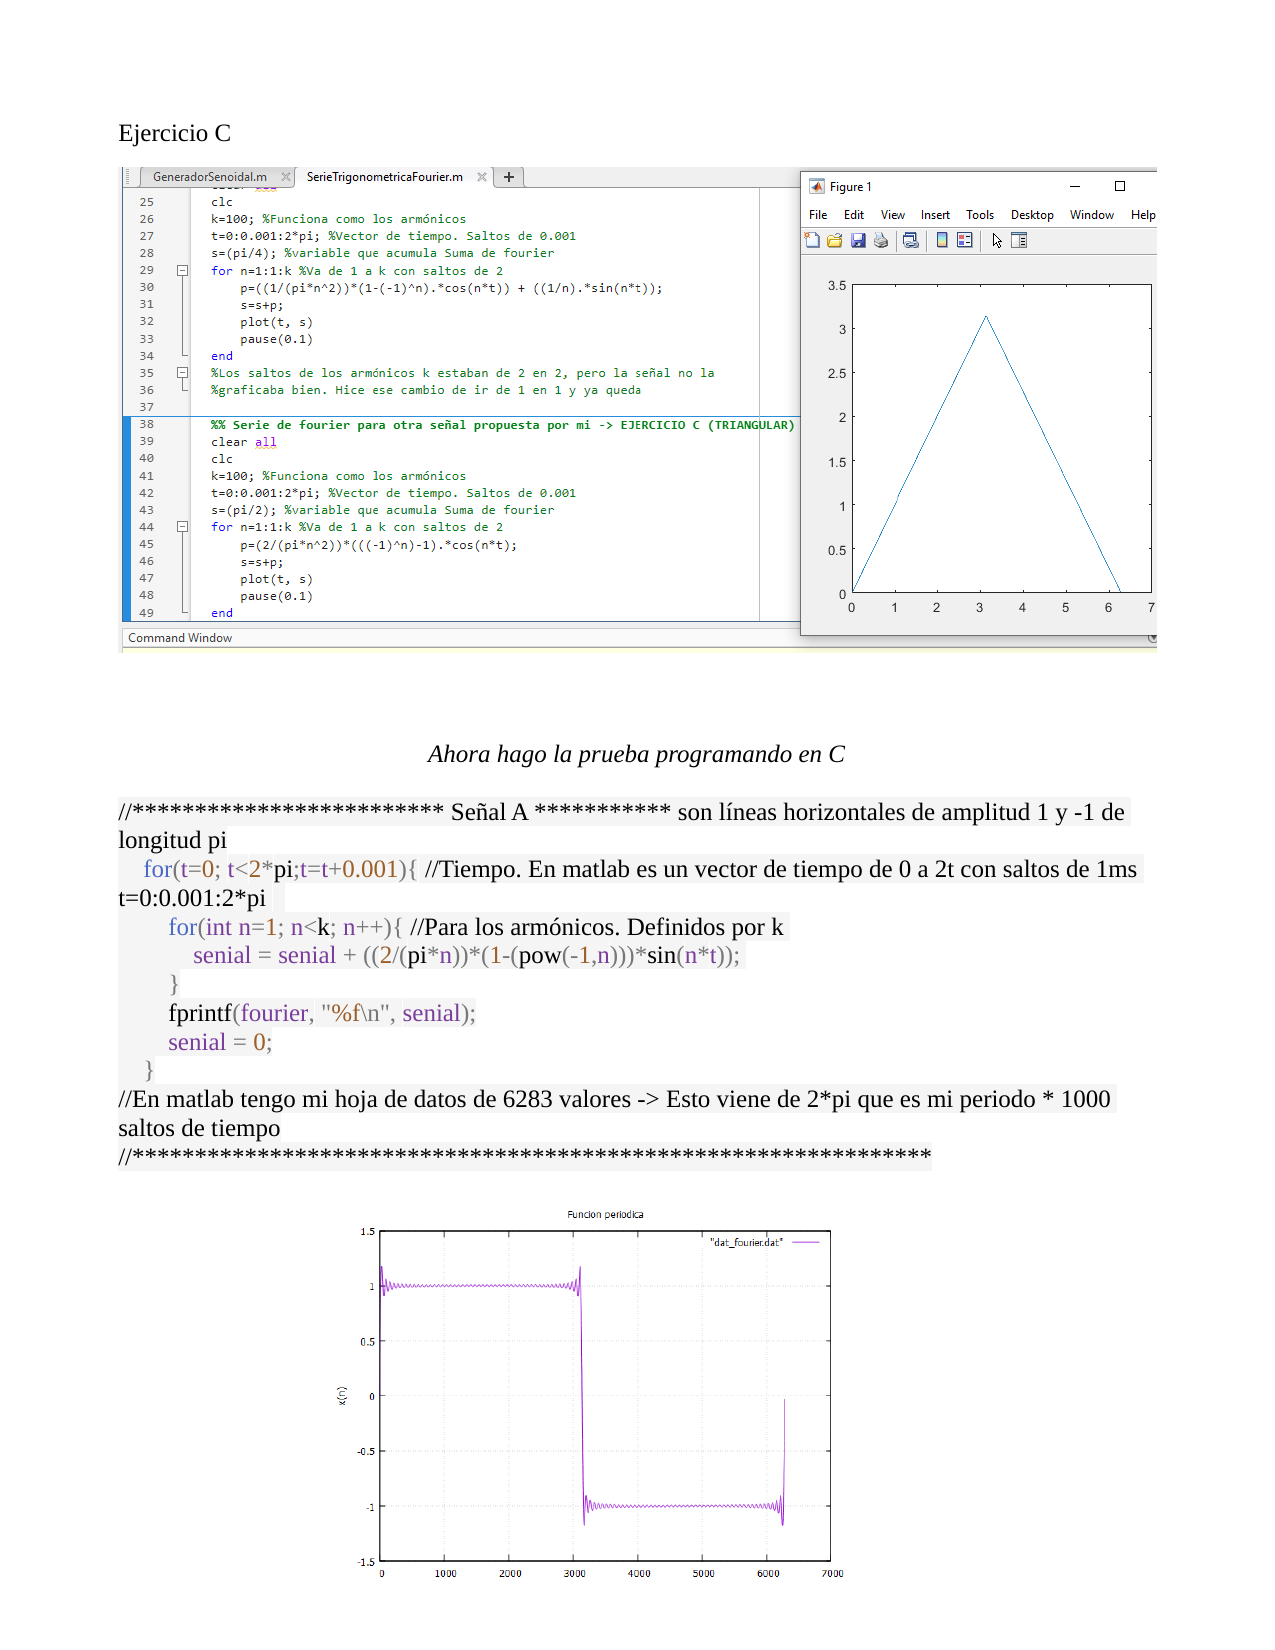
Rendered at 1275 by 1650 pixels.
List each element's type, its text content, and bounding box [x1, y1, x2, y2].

text //En matlab tengo mi hoja de datos de 6283 valores -> Esto viene de 2*pi que es mi periodo * 1000 saltos de tiempo [118, 1084, 1157, 1142]
picture [118, 167, 1157, 653]
text fprintf(fourier, "%f\n", senial); [118, 998, 1157, 1027]
text } [118, 1056, 1157, 1084]
text Ejercicio C [118, 118, 1157, 147]
picture [331, 1196, 847, 1583]
text //************************* Señal A *********** son líneas horizontales de amplitud 1 y -1 de longitud pi [118, 797, 1157, 854]
text senial = 0; [118, 1027, 1157, 1056]
text //**************************************************************** [118, 1142, 1157, 1171]
text for(int n=1; n<k; n++){ //Para los armónicos. Definidos por k [118, 912, 1157, 941]
text Ahora hago la prueba programando en C [118, 739, 1157, 768]
text for(t=0; t<2*pi;t=t+0.001){ //Tiempo. En matlab es un vector de tiempo de 0 a 2t con saltos de 1ms t=0:0.001:2*pi [118, 854, 1157, 912]
text } [118, 969, 1157, 998]
text senial = senial + ((2/(pi*n))*(1-(pow(-1,n)))*sin(n*t)); [118, 941, 1157, 969]
